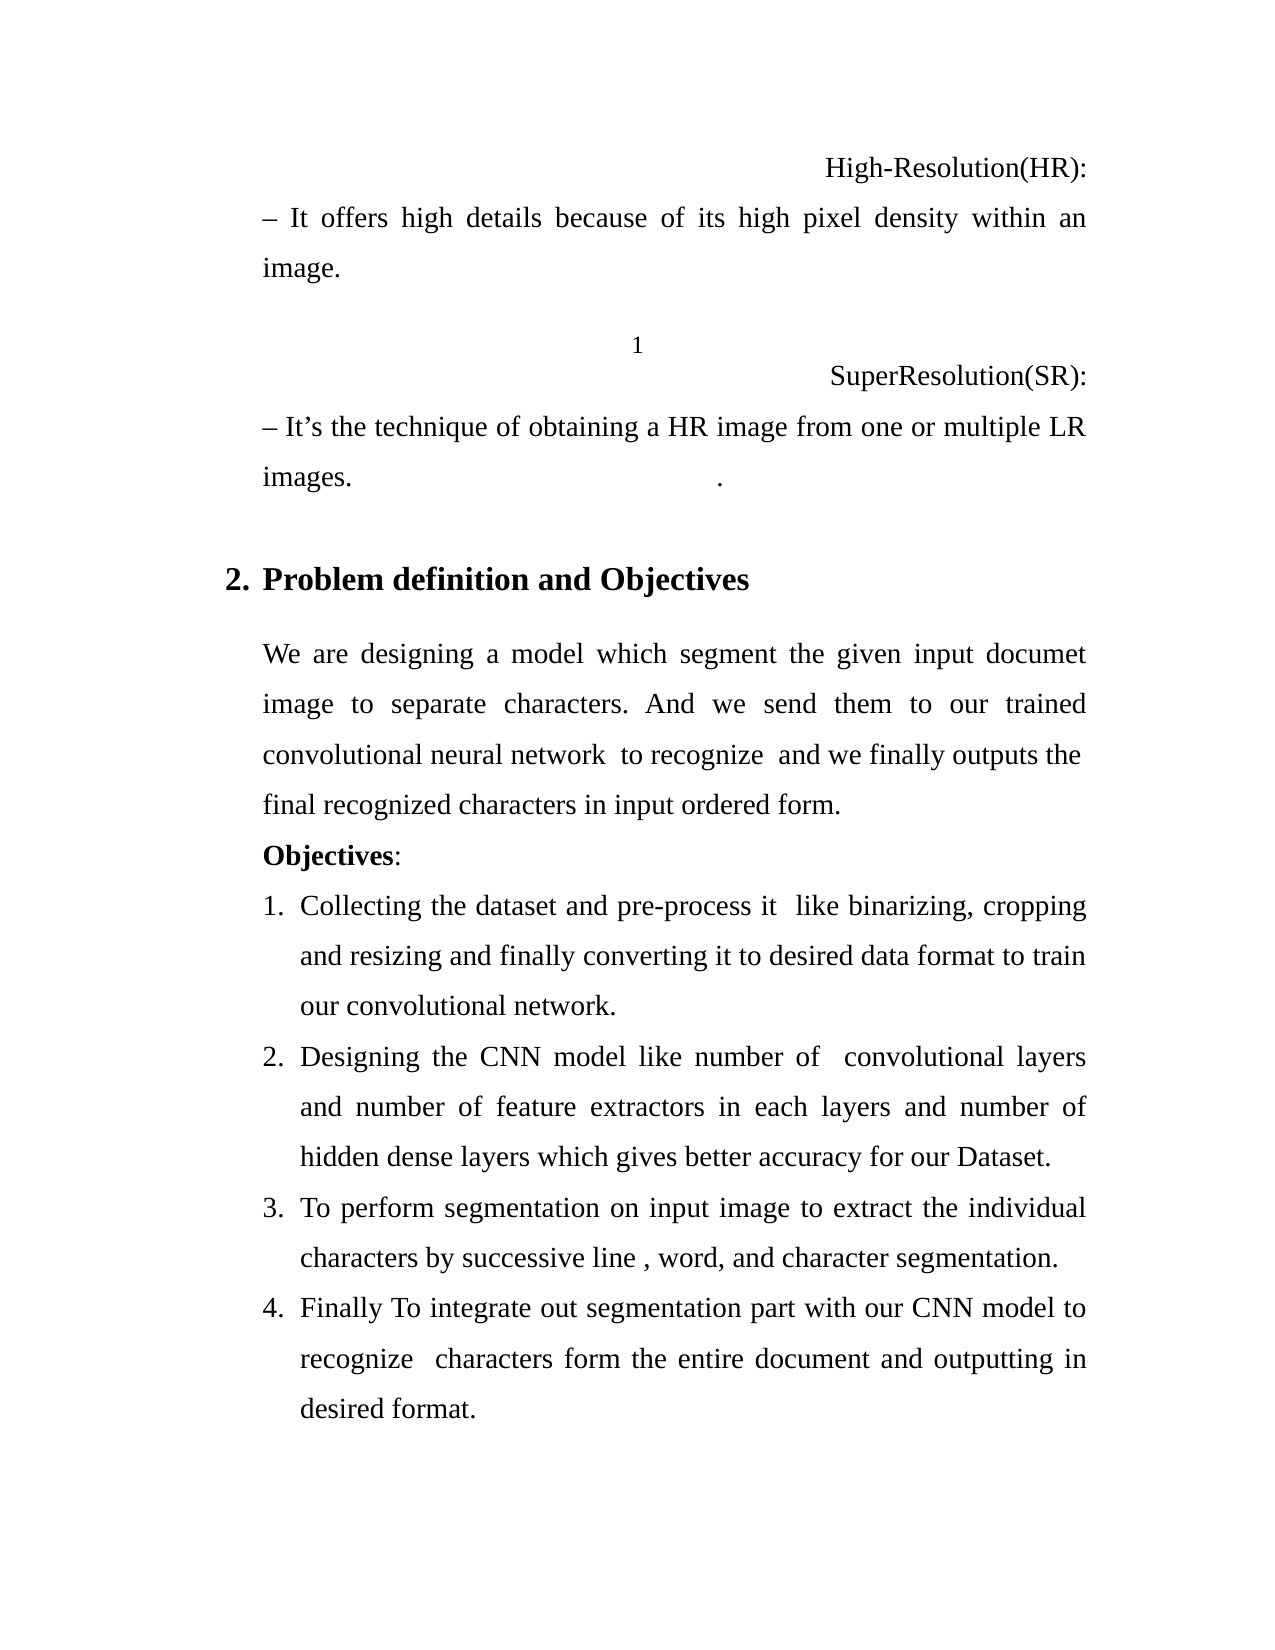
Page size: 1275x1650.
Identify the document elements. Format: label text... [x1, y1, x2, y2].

text final recognized characters in input ordered form. [262, 787, 1087, 821]
text Objectives: [262, 838, 1087, 871]
list To perform segmentation on input image to extract the individual characters by successive line , word, and character segmentation. [262, 1190, 1087, 1274]
text 1 [187, 330, 1087, 358]
list Designing the CNN model like number of convolutional layers and number of feature extractors in each layers and number of hidden dense layers which gives better accuracy for our Dataset. [262, 1039, 1087, 1173]
list Finally To integrate out segmentation part with our CNN model to recognize characters form the entire document and outputting in desired format. [262, 1290, 1087, 1424]
text SuperResolution(SR): – It’s the technique of obtaining a HR image from one or multiple LR images. . [262, 358, 1087, 543]
text We are designing a model which segment the given input documet image to separate characters. And we send them to our trained convolutional neural network to recognize and we finally outputs the [262, 636, 1087, 771]
list Problem definition and Objectives [225, 560, 1087, 598]
list Collecting the dataset and pre-process it like binarizing, cropping and resizing and finally converting it to desired data format to train our convolutional network. [262, 888, 1087, 1022]
text High-Resolution(HR): – It offers high details because of its high pixel density within an image. [262, 150, 1087, 284]
